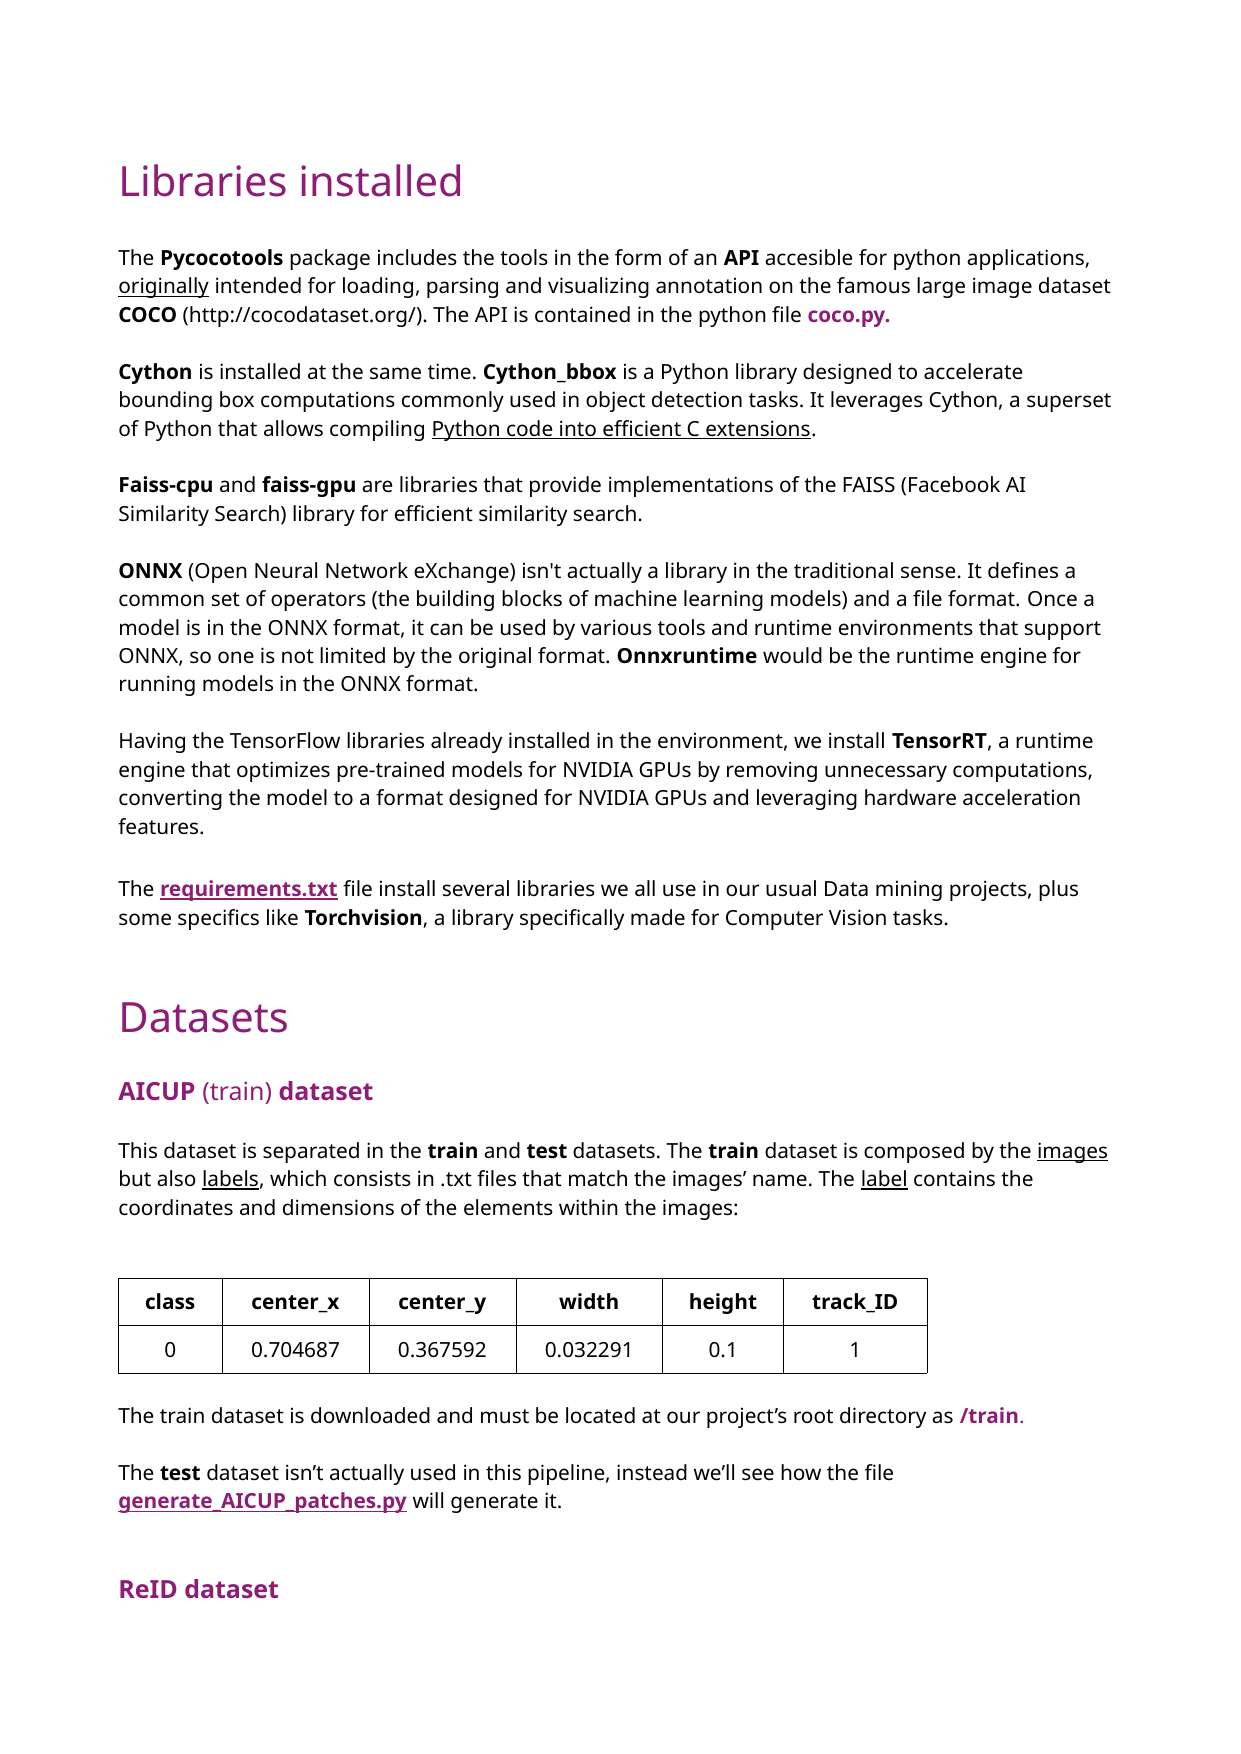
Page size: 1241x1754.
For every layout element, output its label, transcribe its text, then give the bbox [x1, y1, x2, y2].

table_header center_y [370, 1279, 516, 1325]
table_header class [119, 1279, 222, 1325]
text Datasets [118, 988, 1122, 1045]
table_header center_x [223, 1279, 369, 1325]
table_cell 0.032291 [517, 1326, 662, 1372]
text This dataset is separated in the train and test datasets. The train dataset is composed by the images but also labels, which consists in .txt files that match the images’ name. The label contains the coordinates and dimensions of the elements within the images: [118, 1136, 1122, 1221]
table_cell 1 [784, 1326, 927, 1372]
text AICUP (train) dataset [118, 1073, 1122, 1107]
text ReID dataset [118, 1572, 1122, 1606]
table_cell 0 [119, 1326, 222, 1372]
table_cell 0.1 [663, 1326, 783, 1372]
table_cell 0.704687 [223, 1326, 369, 1372]
text Libraries installed [118, 152, 1122, 209]
text The train dataset is downloaded and must be located at our project’s root directory as /train. [118, 1401, 1122, 1429]
table_cell 0.367592 [370, 1326, 516, 1372]
table_header track_ID [784, 1279, 927, 1325]
table_header width [517, 1279, 662, 1325]
table_header height [663, 1279, 783, 1325]
text The requirements.txt file install several libraries we all use in our usual Data mining projects, plus some specifics like Torchvision, a library specifically made for Computer Vision tasks. [118, 874, 1122, 931]
text ONNX (Open Neural Network eXchange) isn't actually a library in the traditional sense. It defines a common set of operators (the building blocks of machine learning models) and a file format. Once a model is in the ONNX format, it can be used by various tools and runtime environments that support ONNX, so one is not limited by the original format. Onnxruntime would be the runtime engine for running models in the ONNX format. [118, 556, 1122, 698]
text The test dataset isn’t actually used in this pipeline, instead we’ll see how the file generate_AICUP_patches.py will generate it. [118, 1458, 1122, 1515]
text The Pycocotools package includes the tools in the form of an API accesible for python applications, originally intended for loading, parsing and visualizing annotation on the famous large image dataset COCO (http://cocodataset.org/). The API is contained in the python file coco.py. [118, 243, 1122, 328]
text Having the TensorFlow libraries already installed in the environment, we install TensorRT, a runtime engine that optimizes pre-trained models for NVIDIA GPUs by removing unnecessary computations, converting the model to a format designed for NVIDIA GPUs and leveraging hardware acceleration features. [118, 726, 1122, 840]
text Faiss-cpu and faiss-gpu are libraries that provide implementations of the FAISS (Facebook AI Similarity Search) library for efficient similarity search. [118, 471, 1122, 527]
text Cython is installed at the same time. Cython_bbox is a Python library designed to accelerate bounding box computations commonly used in object detection tasks. It leverages Cython, a superset of Python that allows compiling Python code into efficient C extensions. [118, 357, 1122, 442]
